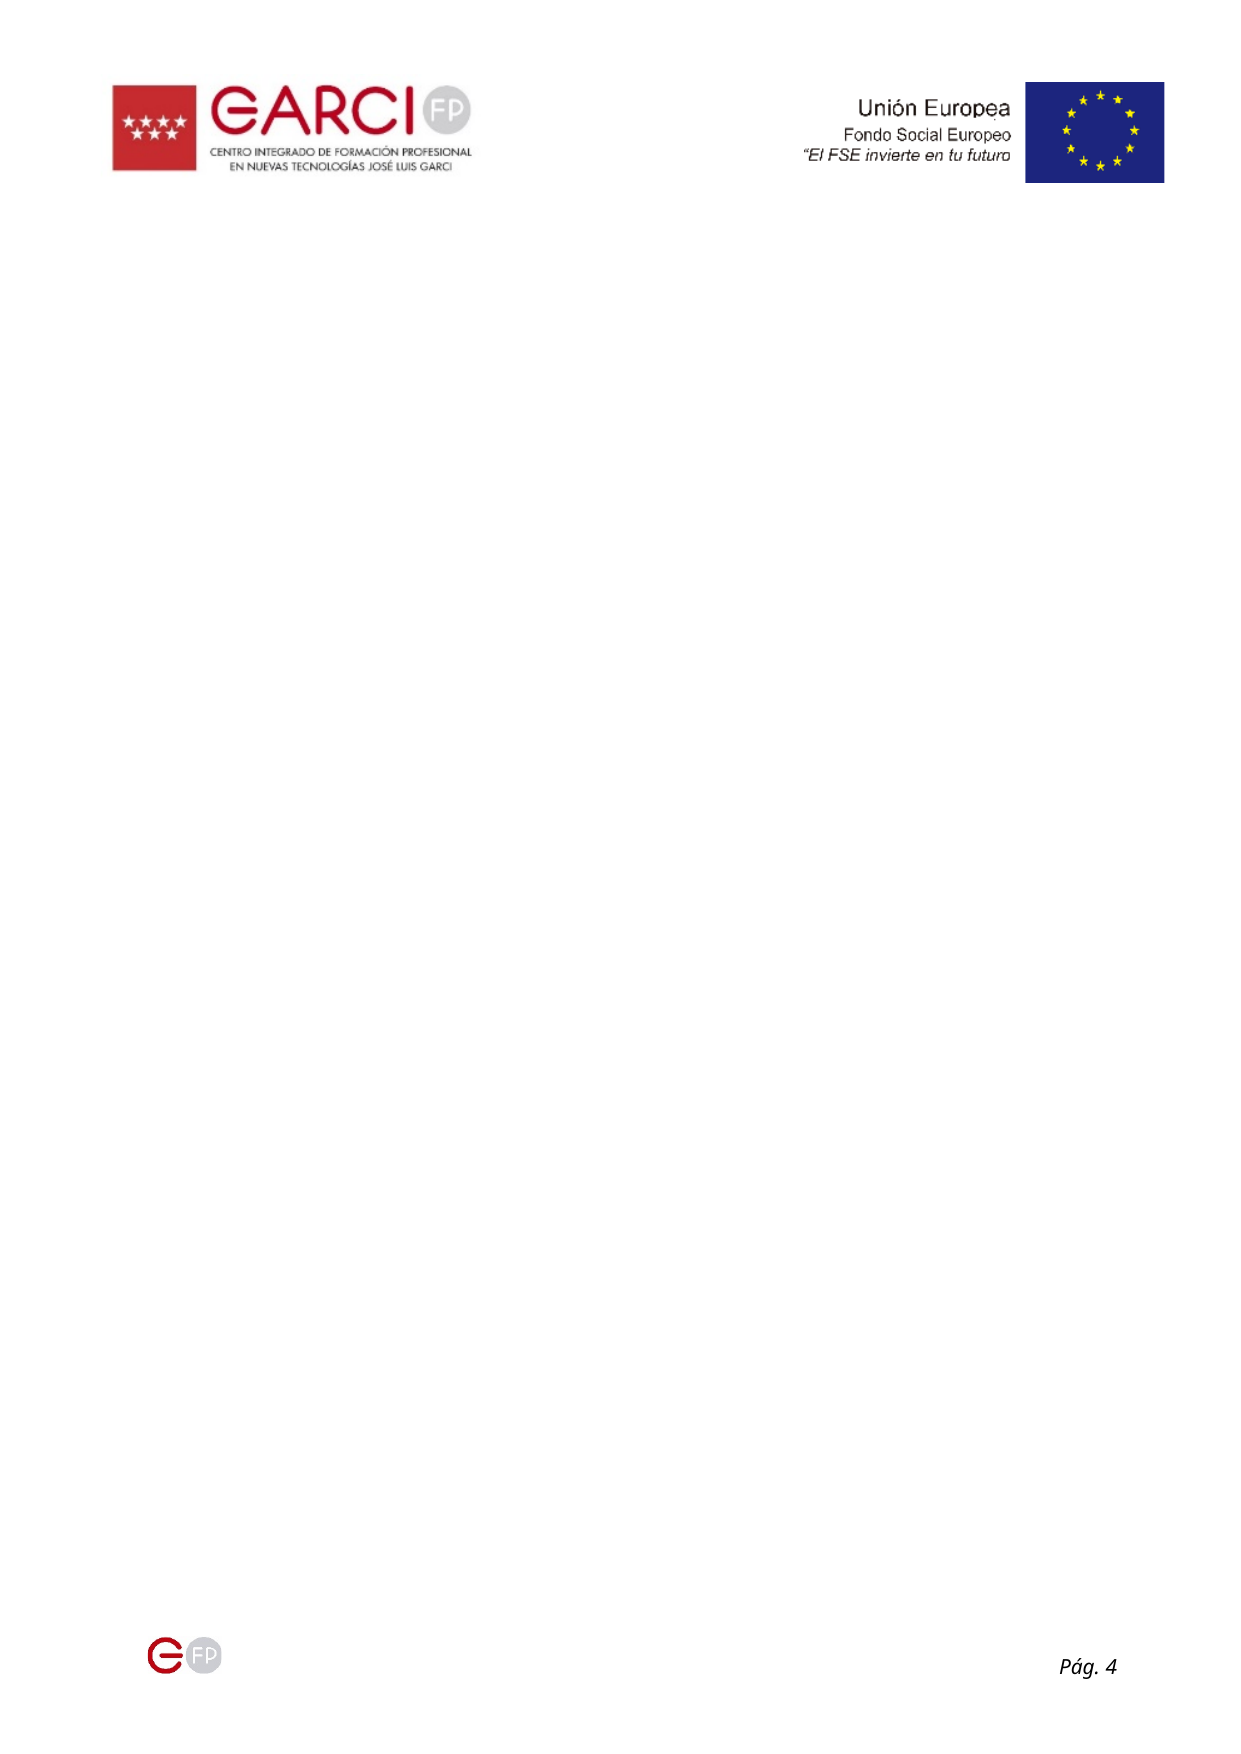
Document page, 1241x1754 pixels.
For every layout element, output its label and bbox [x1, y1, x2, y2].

picture [147, 1636, 222, 1674]
picture [100, 74, 483, 183]
picture [797, 82, 1165, 183]
